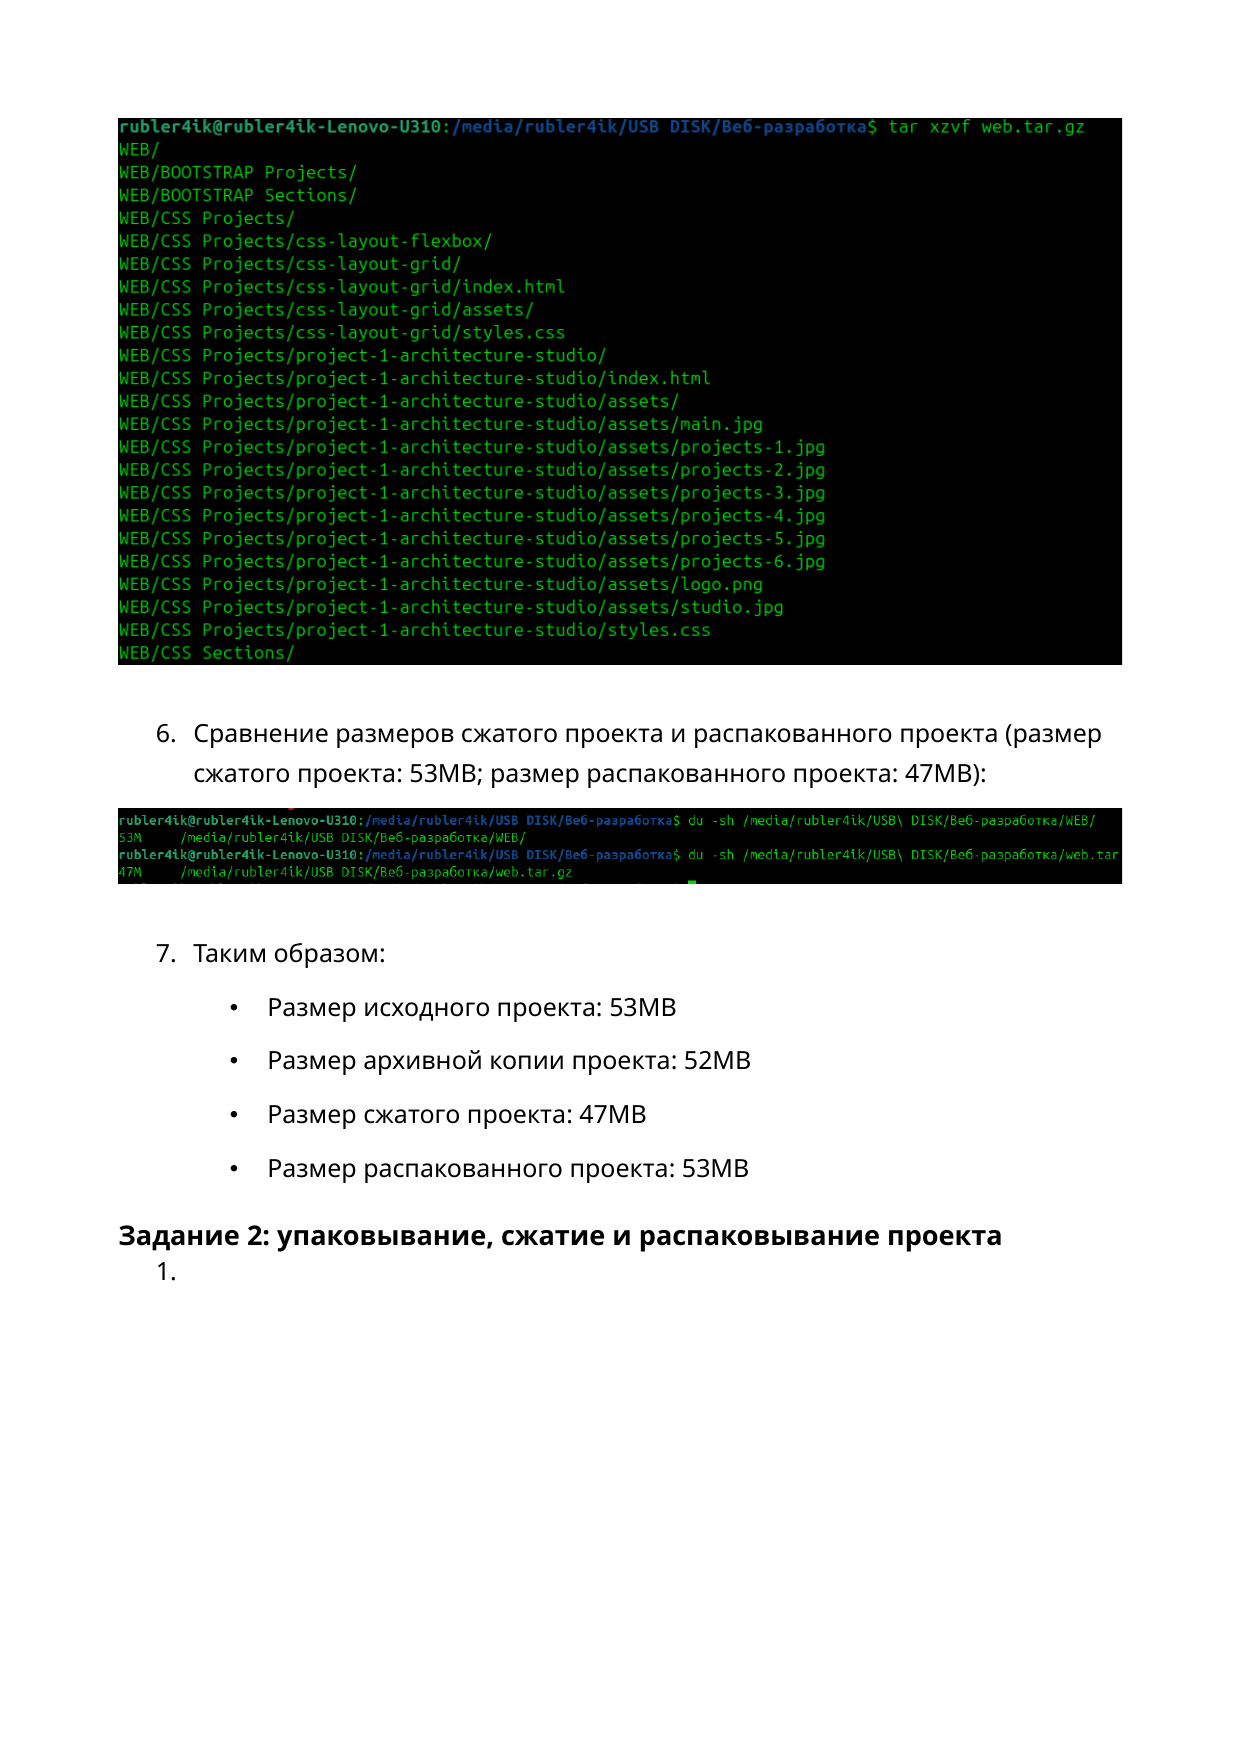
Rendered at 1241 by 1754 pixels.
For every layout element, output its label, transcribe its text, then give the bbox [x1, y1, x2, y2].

list Размер архивной копии проекта: 52MB [229, 1043, 1122, 1077]
list Сравнение размеров сжатого проекта и распакованного проекта (размер сжатого проекта: 53MB; размер распакованного проекта: 47MB): [156, 716, 1122, 789]
list Таким образом: [156, 935, 1122, 969]
subtitle Задание 2: упаковывание, сжатие и распаковывание проекта [118, 1217, 1122, 1253]
list Размер распакованного проекта: 53MB [229, 1150, 1122, 1184]
list Размер исходного проекта: 53MB [229, 989, 1122, 1023]
list Размер сжатого проекта: 47MB [229, 1097, 1122, 1131]
